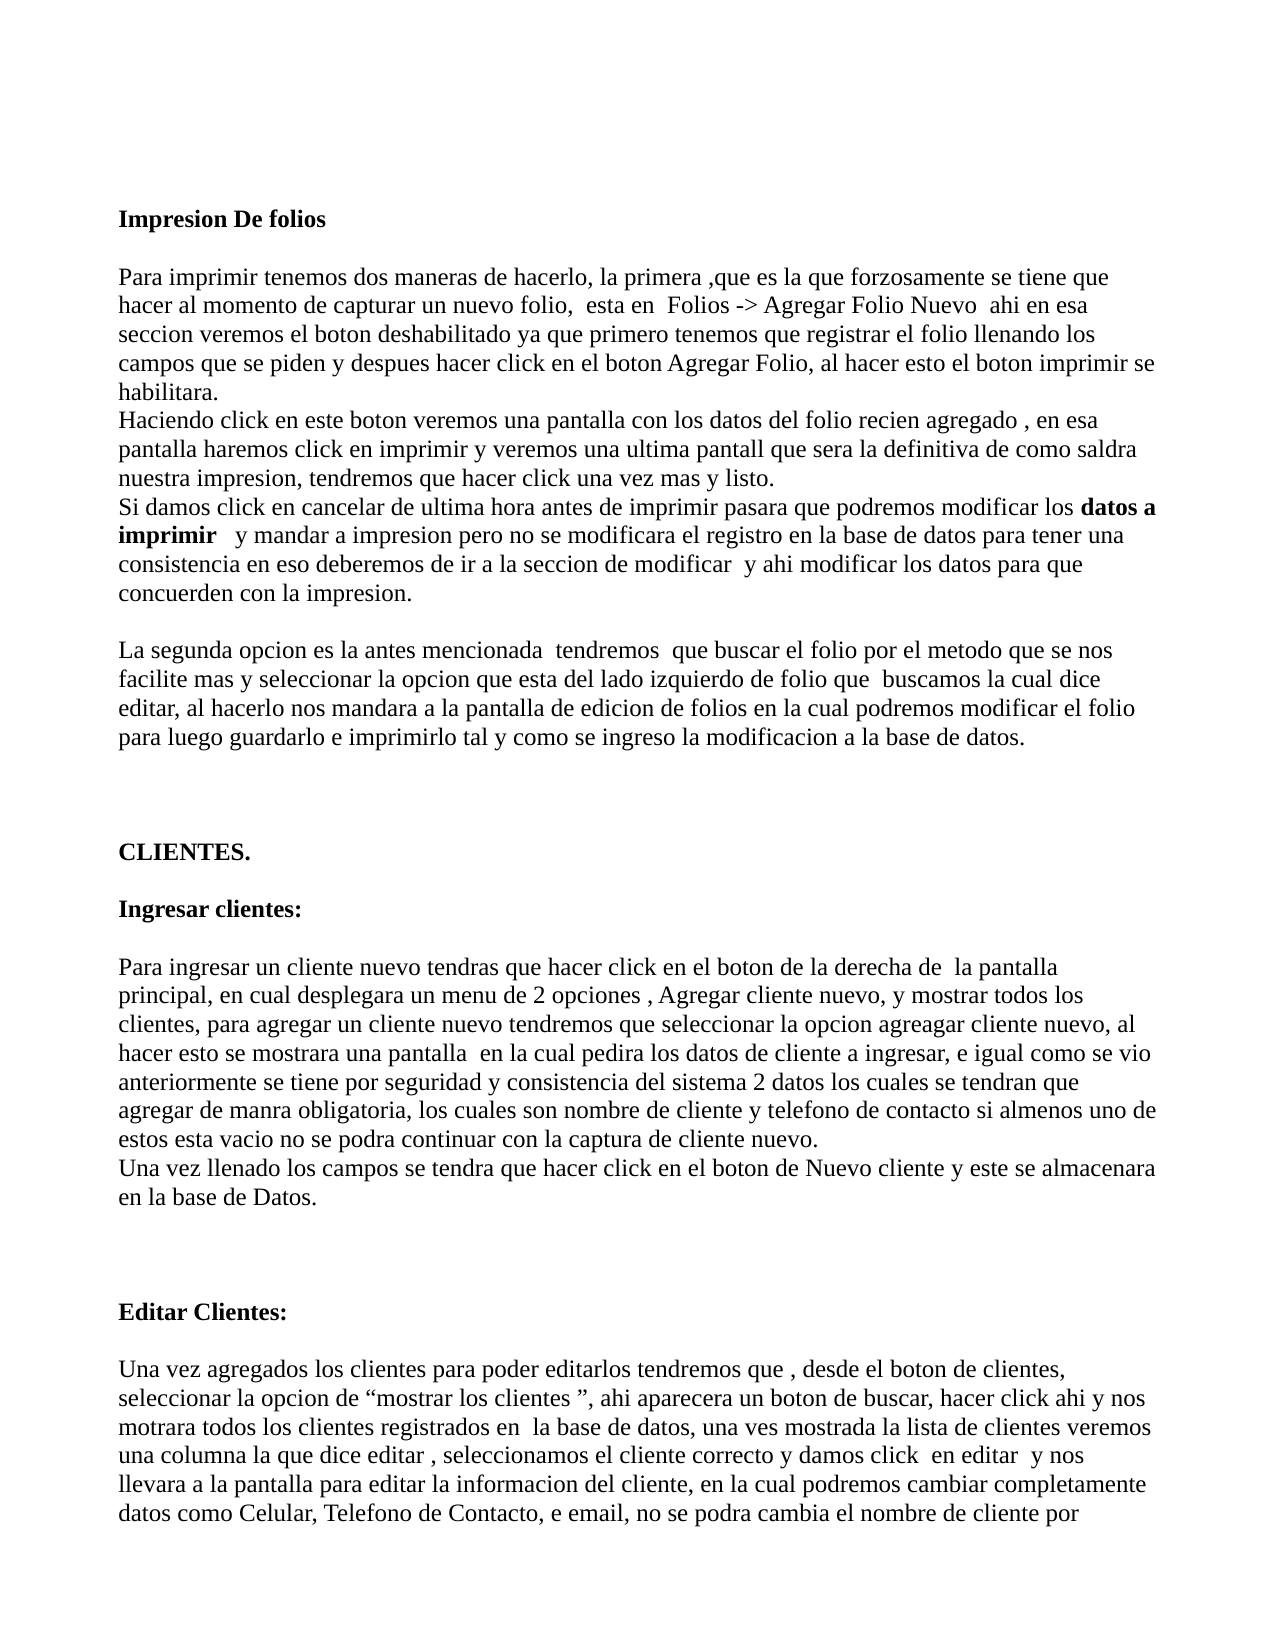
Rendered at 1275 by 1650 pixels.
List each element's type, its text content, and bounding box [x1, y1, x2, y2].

text Haciendo click en este boton veremos una pantalla con los datos del folio recien agregado , en esa pantalla haremos click en imprimir y veremos una ultima pantall que sera la definitiva de como saldra nuestra impresion, tendremos que hacer click una vez mas y listo. [118, 406, 1157, 492]
text Editar Clientes: [118, 1297, 1157, 1326]
text Ingresar clientes: [118, 894, 1157, 923]
text Impresion De folios [118, 204, 1157, 233]
text CLIENTES. [118, 837, 1157, 866]
text La segunda opcion es la antes mencionada tendremos que buscar el folio por el metodo que se nos facilite mas y seleccionar la opcion que esta del lado izquierdo de folio que buscamos la cual dice editar, al hacerlo nos mandara a la pantalla de edicion de folios en la cual podremos modificar el folio para luego guardarlo e imprimirlo tal y como se ingreso la modificacion a la base de datos. [118, 636, 1157, 751]
text Una vez llenado los campos se tendra que hacer click en el boton de Nuevo cliente y este se almacenara en la base de Datos. [118, 1153, 1157, 1211]
text Para ingresar un cliente nuevo tendras que hacer click en el boton de la derecha de la pantalla principal, en cual desplegara un menu de 2 opciones , Agregar cliente nuevo, y mostrar todos los clientes, para agregar un cliente nuevo tendremos que seleccionar la opcion agreagar cliente nuevo, al hacer esto se mostrara una pantalla en la cual pedira los datos de cliente a ingresar, e igual como se vio anteriormente se tiene por seguridad y consistencia del sistema 2 datos los cuales se tendran que agregar de manra obligatoria, los cuales son nombre de cliente y telefono de contacto si almenos uno de estos esta vacio no se podra continuar con la captura de cliente nuevo. [118, 952, 1157, 1153]
text Una vez agregados los clientes para poder editarlos tendremos que , desde el boton de clientes, seleccionar la opcion de “mostrar los clientes ”, ahi aparecera un boton de buscar, hacer click ahi y nos motrara todos los clientes registrados en la base de datos, una ves mostrada la lista de clientes veremos una columna la que dice editar , seleccionamos el cliente correcto y damos click en editar y nos llevara a la pantalla para editar la informacion del cliente, en la cual podremos cambiar completamente datos como Celular, Telefono de Contacto, e email, no se podra cambia el nombre de cliente por [118, 1354, 1157, 1527]
text Si damos click en cancelar de ultima hora antes de imprimir pasara que podremos modificar los datos a imprimir y mandar a impresion pero no se modificara el registro en la base de datos para tener una consistencia en eso deberemos de ir a la seccion de modificar y ahi modificar los datos para que concuerden con la impresion. [118, 492, 1157, 607]
text Para imprimir tenemos dos maneras de hacerlo, la primera ,que es la que forzosamente se tiene que hacer al momento de capturar un nuevo folio, esta en Folios -> Agregar Folio Nuevo ahi en esa seccion veremos el boton deshabilitado ya que primero tenemos que registrar el folio llenando los campos que se piden y despues hacer click en el boton Agregar Folio, al hacer esto el boton imprimir se habilitara. [118, 262, 1157, 406]
